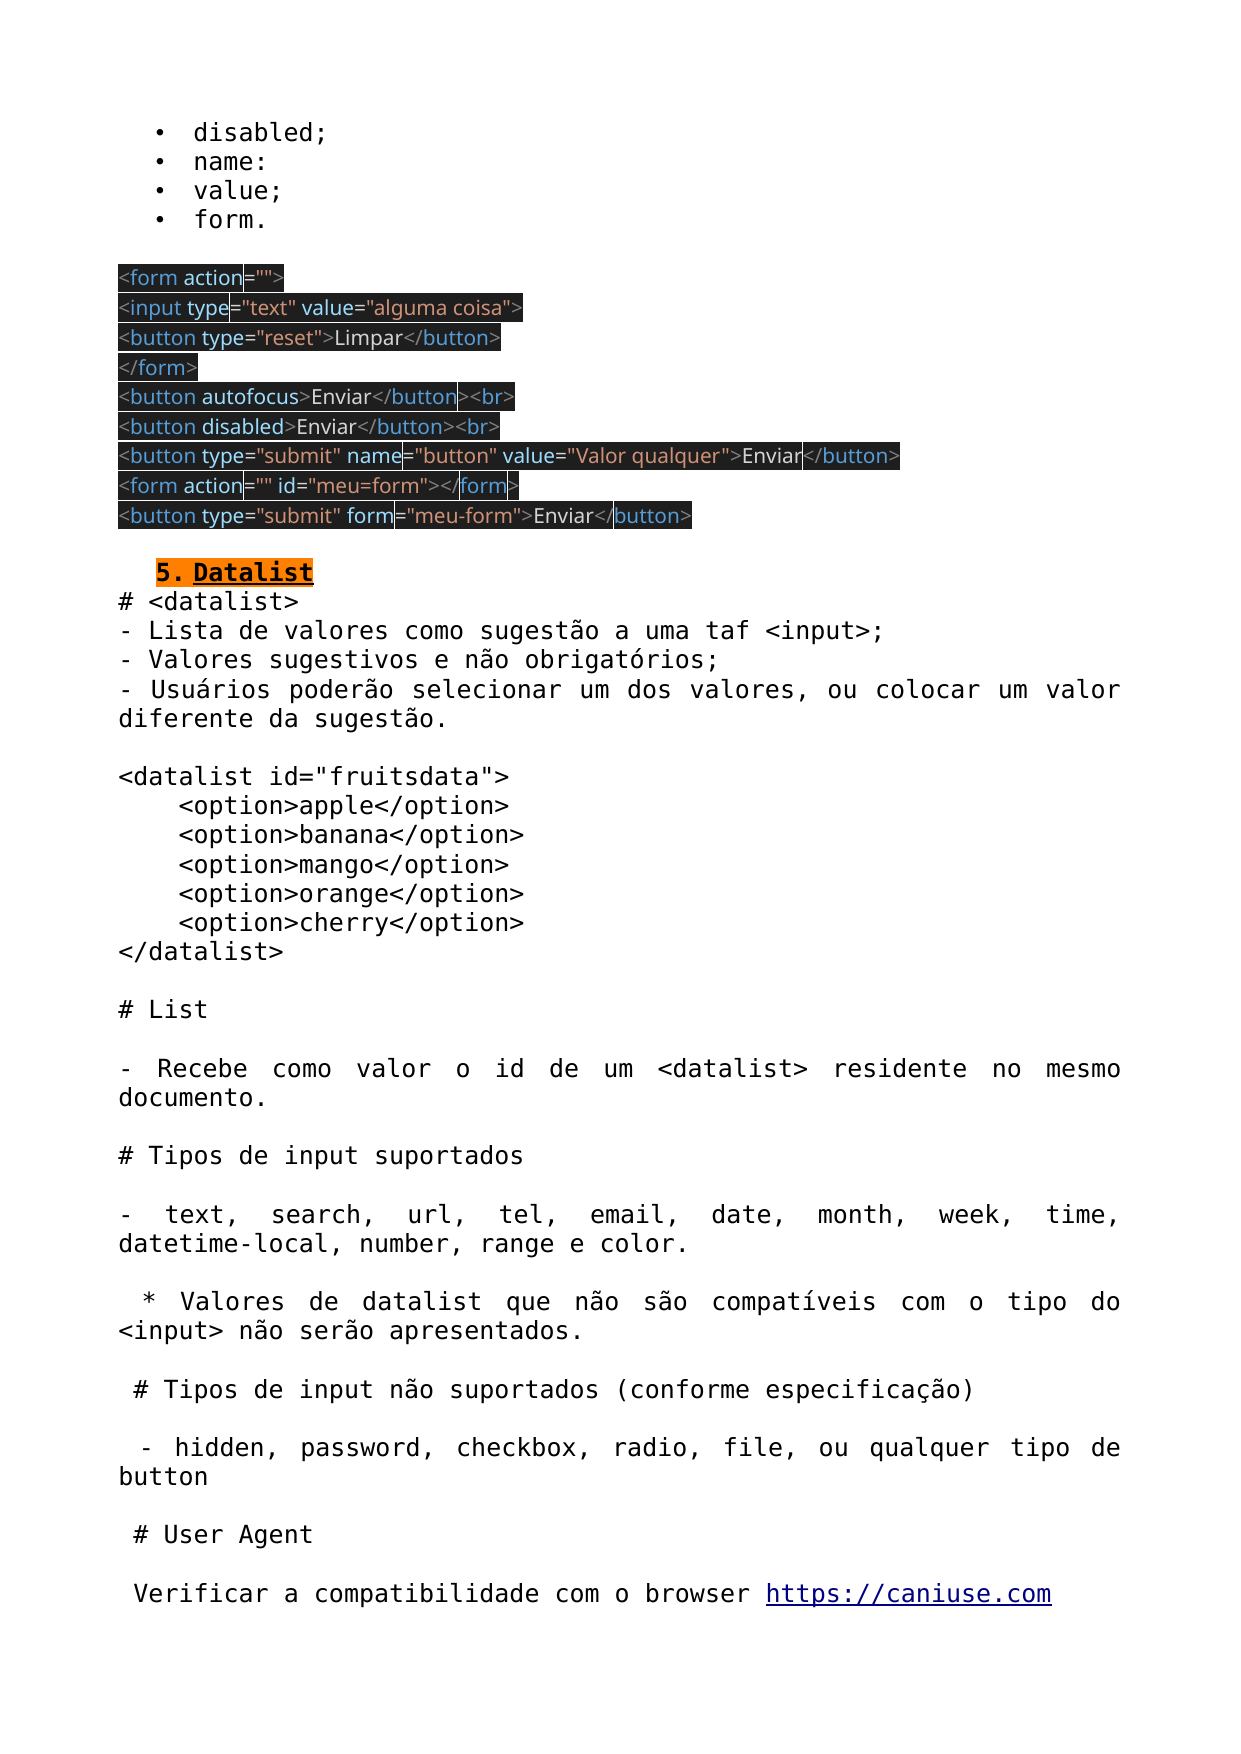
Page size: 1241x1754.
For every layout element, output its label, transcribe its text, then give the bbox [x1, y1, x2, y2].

list name: [156, 147, 1122, 176]
text - Valores sugestivos e não obrigatórios; [118, 646, 1122, 675]
list value; [156, 176, 1122, 206]
list form. [156, 206, 1122, 235]
text <form action=""> [118, 263, 1122, 292]
text - hidden, password, checkbox, radio, file, ou qualquer tipo de button [118, 1433, 1122, 1492]
text <button type="reset">Limpar</button> [118, 322, 1122, 351]
text <form action="" id="meu=form"></form> [118, 470, 1122, 500]
text - Usuários poderão selecionar um dos valores, ou colocar um valor diferente da sugestão. [118, 675, 1122, 733]
list Datalist [193, 558, 1122, 587]
text </datalist> [118, 937, 1122, 967]
text <option>mango</option> [118, 850, 1122, 879]
list disabled; [156, 118, 1122, 147]
text - Lista de valores como sugestão a uma taf <input>; [118, 617, 1122, 646]
text <option>cherry</option> [118, 908, 1122, 937]
text # Tipos de input suportados [118, 1142, 1122, 1171]
text </form> [118, 351, 1122, 381]
text # List [118, 996, 1122, 1025]
text <datalist id="fruitsdata"> [118, 762, 1122, 792]
text <input type="text" value="alguma coisa"> [118, 292, 1122, 322]
text - Recebe como valor o id de um <datalist> residente no mesmo documento. [118, 1054, 1122, 1112]
text <option>orange</option> [118, 879, 1122, 908]
text * Valores de datalist que não são compatíveis com o tipo do <input> não serão apresentados. [118, 1287, 1122, 1346]
text # <datalist> [118, 587, 1122, 617]
text <option>banana</option> [118, 821, 1122, 850]
text <button type="submit" name="button" value="Valor qualquer">Enviar</button> [118, 440, 1122, 470]
text # User Agent [118, 1521, 1122, 1550]
text <option>apple</option> [118, 792, 1122, 821]
text <button autofocus>Enviar</button><br> [118, 381, 1122, 411]
text Verificar a compatibilidade com o browser https://caniuse.com [118, 1579, 1122, 1608]
text - text, search, url, tel, email, date, month, week, time, datetime-local, number, range e color. [118, 1200, 1122, 1258]
text <button disabled>Enviar</button><br> [118, 411, 1122, 440]
text # Tipos de input não suportados (conforme especificação) [118, 1375, 1122, 1404]
text <button type="submit" form="meu-form">Enviar</button> [118, 500, 1122, 529]
